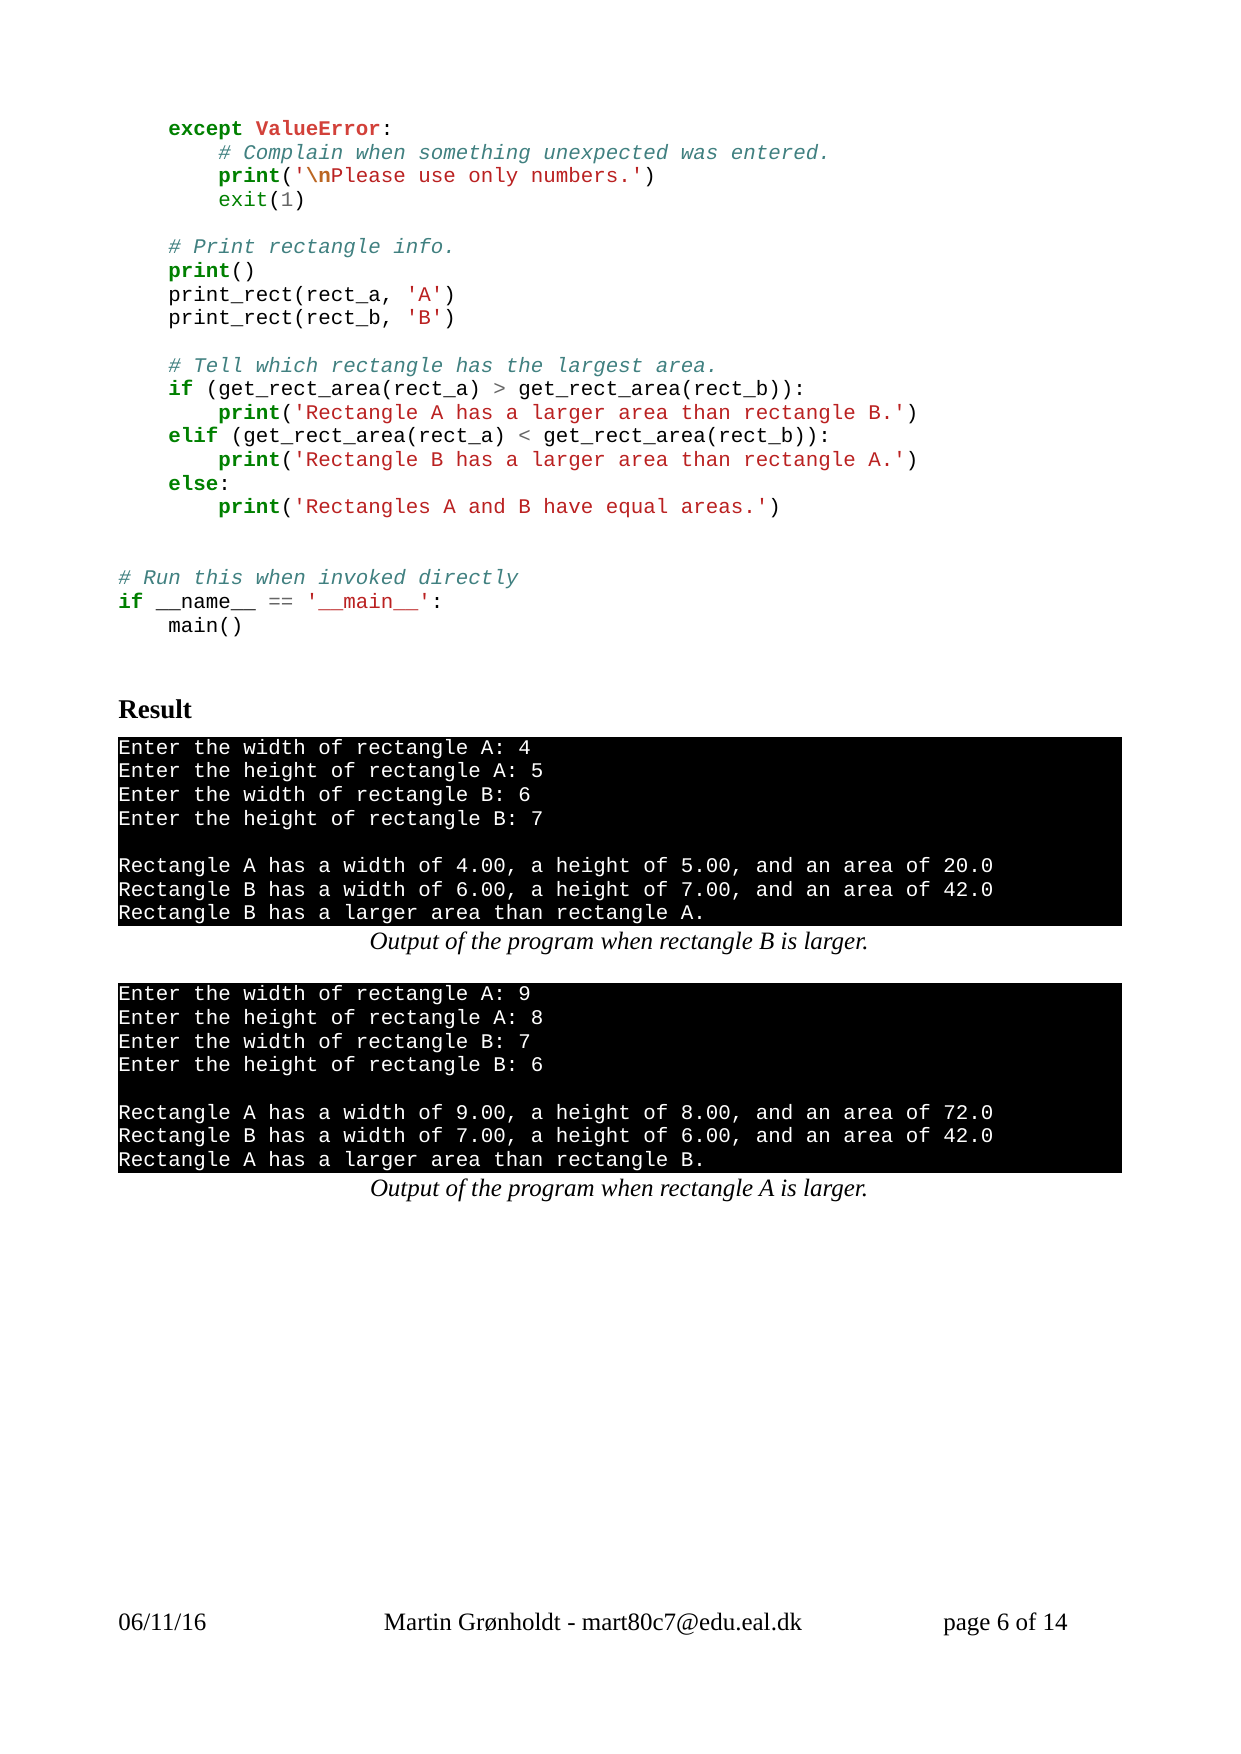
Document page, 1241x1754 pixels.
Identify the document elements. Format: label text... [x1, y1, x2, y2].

text Output of the program when rectangle A is larger. [118, 1173, 1122, 1201]
text elif (get_rect_area(rect_a) < get_rect_area(rect_b)): [118, 426, 1122, 449]
text Enter the height of rectangle A: 8 [118, 1007, 1122, 1031]
text print_rect(rect_b, 'B') [118, 307, 1122, 331]
text Rectangle A has a larger area than rectangle B. [118, 1149, 1122, 1173]
text Rectangle A has a width of 4.00, a height of 5.00, and an area of 20.0 [118, 855, 1122, 879]
text Enter the width of rectangle A: 4 [118, 737, 1122, 760]
text Enter the width of rectangle B: 7 [118, 1031, 1122, 1054]
text Enter the height of rectangle B: 6 [118, 1054, 1122, 1078]
text Enter the width of rectangle B: 6 [118, 784, 1122, 808]
text print('Rectangles A and B have equal areas.') [118, 496, 1122, 520]
text if (get_rect_area(rect_a) > get_rect_area(rect_b)): [118, 378, 1122, 402]
text print('Rectangle B has a larger area than rectangle A.') [118, 449, 1122, 473]
text print('\nPlease use only numbers.') [118, 165, 1122, 189]
text main() [118, 615, 1122, 638]
subtitle Result [118, 693, 1122, 724]
text Rectangle B has a larger area than rectangle A. [118, 902, 1122, 926]
text # Run this when invoked directly [118, 567, 1122, 591]
text print() [118, 260, 1122, 284]
text # Tell which rectangle has the largest area. [118, 354, 1122, 378]
text if __name__ == '__main__': [118, 591, 1122, 615]
text # Print rectangle info. [118, 236, 1122, 260]
text Enter the height of rectangle A: 5 [118, 760, 1122, 784]
text exit(1) [118, 189, 1122, 213]
text # Complain when something unexpected was entered. [118, 142, 1122, 165]
text Rectangle B has a width of 6.00, a height of 7.00, and an area of 42.0 [118, 879, 1122, 902]
text Enter the height of rectangle B: 7 [118, 808, 1122, 831]
text except ValueError: [118, 118, 1122, 142]
text Output of the program when rectangle B is larger. [118, 926, 1122, 955]
text Rectangle A has a width of 9.00, a height of 8.00, and an area of 72.0 [118, 1102, 1122, 1125]
text else: [118, 473, 1122, 496]
text Enter the width of rectangle A: 9 [118, 983, 1122, 1007]
text print_rect(rect_a, 'A') [118, 284, 1122, 307]
text Rectangle B has a width of 7.00, a height of 6.00, and an area of 42.0 [118, 1125, 1122, 1149]
text print('Rectangle A has a larger area than rectangle B.') [118, 402, 1122, 426]
